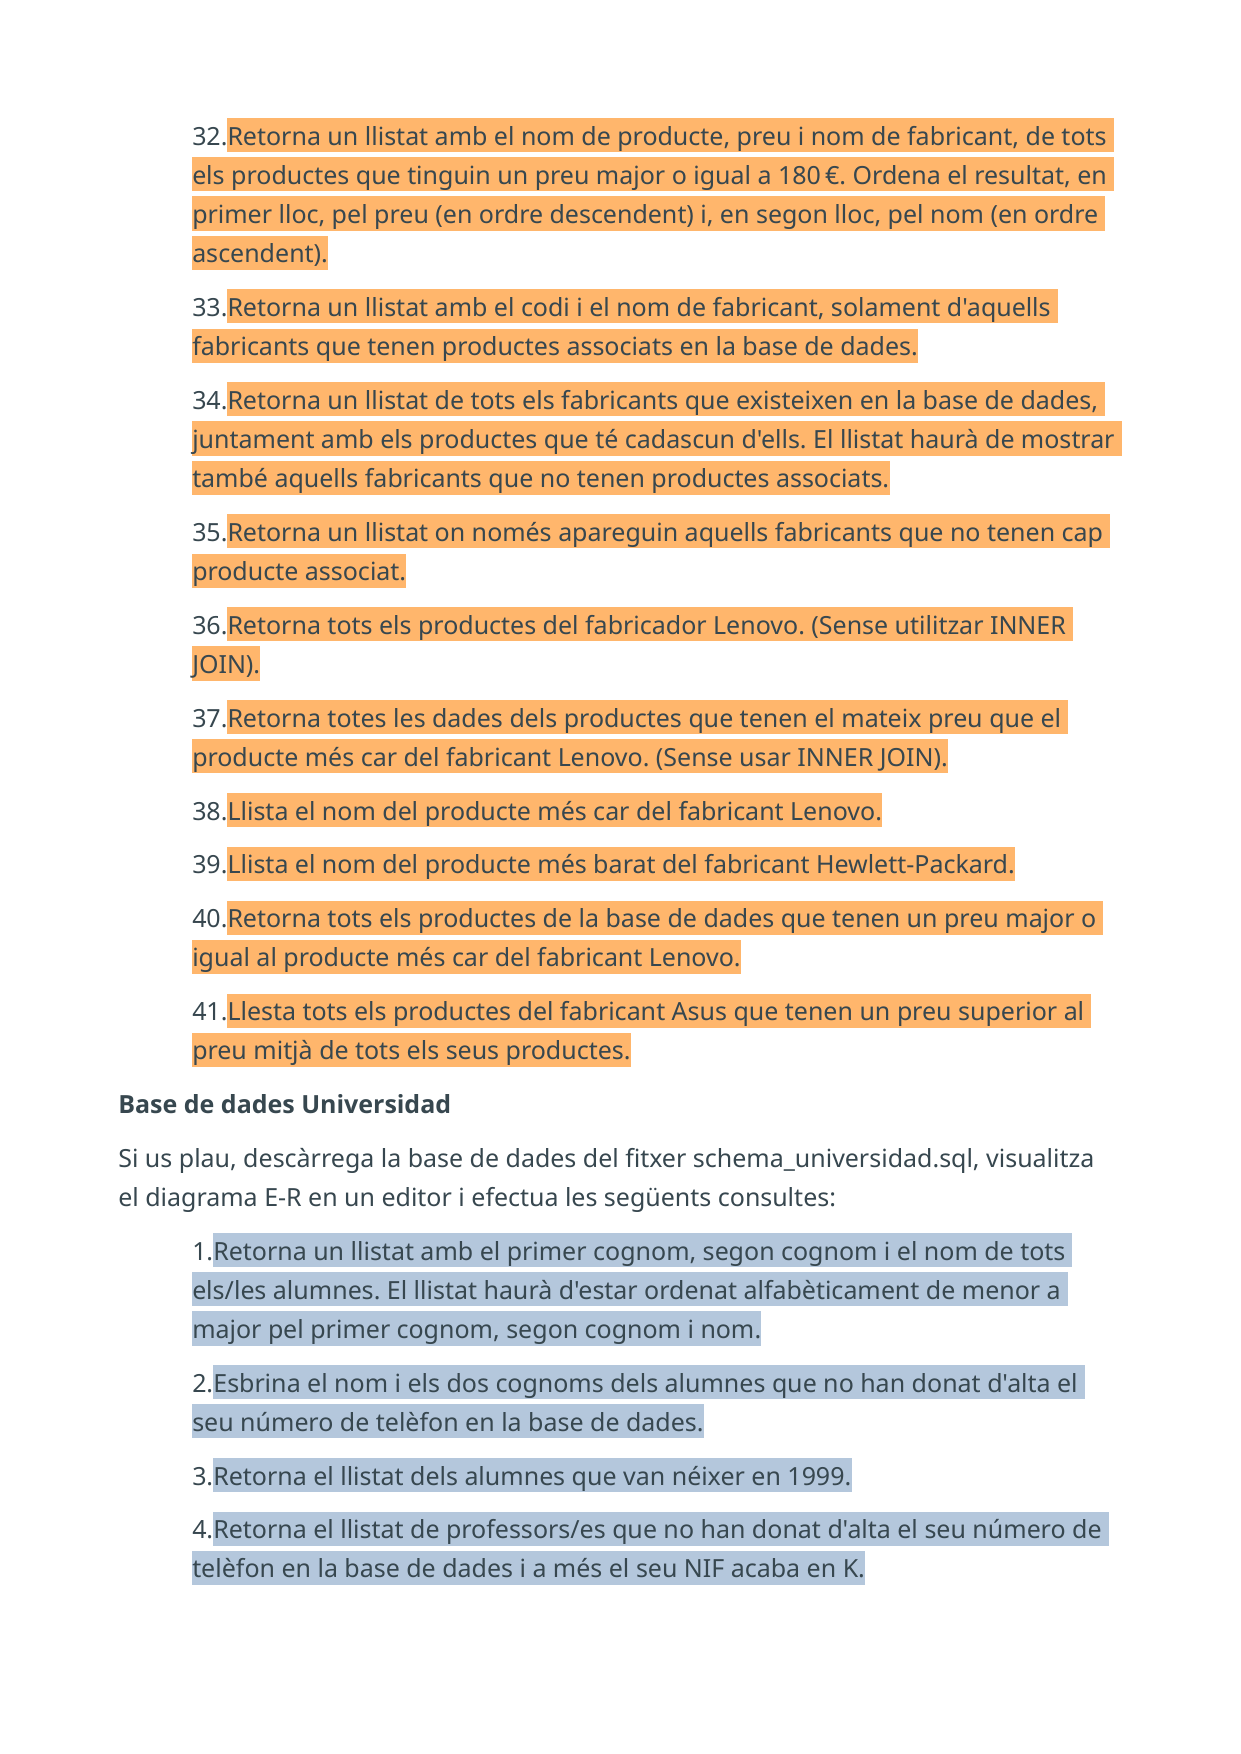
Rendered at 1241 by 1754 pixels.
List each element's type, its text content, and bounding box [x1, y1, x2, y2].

list Retorna un llistat amb el primer cognom, segon cognom i el nom de tots els/les alumnes. El llistat haurà d'estar ordenat alfabèticament de menor a major pel primer cognom, segon cognom i nom. [118, 1233, 1122, 1346]
list Retorna un llistat on només apareguin aquells fabricants que no tenen cap producte associat. [118, 514, 1122, 588]
list Retorna un llistat amb el codi i el nom de fabricant, solament d'aquells fabricants que tenen productes associats en la base de dades. [118, 289, 1122, 363]
list Esbrina el nom i els dos cognoms dels alumnes que no han donat d'alta el seu número de telèfon en la base de dades. [118, 1365, 1122, 1438]
text Base de dades Universidad [118, 1086, 1122, 1121]
list Retorna el llistat dels alumnes que van néixer en 1999. [118, 1458, 1122, 1492]
list Retorna totes les dades dels productes que tenen el mateix preu que el producte més car del fabricant Lenovo. (Sense usar INNER JOIN). [118, 700, 1122, 773]
list Llista el nom del producte més car del fabricant Lenovo. [118, 793, 1122, 827]
text Si us plau, descàrrega la base de dades del fitxer schema_universidad.sql, visualitza el diagrama E-R en un editor i efectua les següents consultes: [118, 1140, 1122, 1213]
list Retorna tots els productes de la base de dades que tenen un preu major o igual al producte més car del fabricant Lenovo. [118, 901, 1122, 974]
list Retorna tots els productes del fabricador Lenovo. (Sense utilitzar INNER JOIN). [118, 607, 1122, 681]
list Retorna un llistat amb el nom de producte, preu i nom de fabricant, de tots els productes que tinguin un preu major o igual a 180 €. Ordena el resultat, en primer lloc, pel preu (en ordre descendent) i, en segon lloc, pel nom (en ordre ascendent). [118, 118, 1122, 270]
list Llista el nom del producte més barat del fabricant Hewlett-Packard. [118, 847, 1122, 881]
list Llesta tots els productes del fabricant Asus que tenen un preu superior al preu mitjà de tots els seus productes. [118, 993, 1122, 1067]
list Retorna el llistat de professors/es que no han donat d'alta el seu número de telèfon en la base de dades i a més el seu NIF acaba en K. [118, 1512, 1122, 1585]
list Retorna un llistat de tots els fabricants que existeixen en la base de dades, juntament amb els productes que té cadascun d'ells. El llistat haurà de mostrar també aquells fabricants que no tenen productes associats. [118, 382, 1122, 495]
